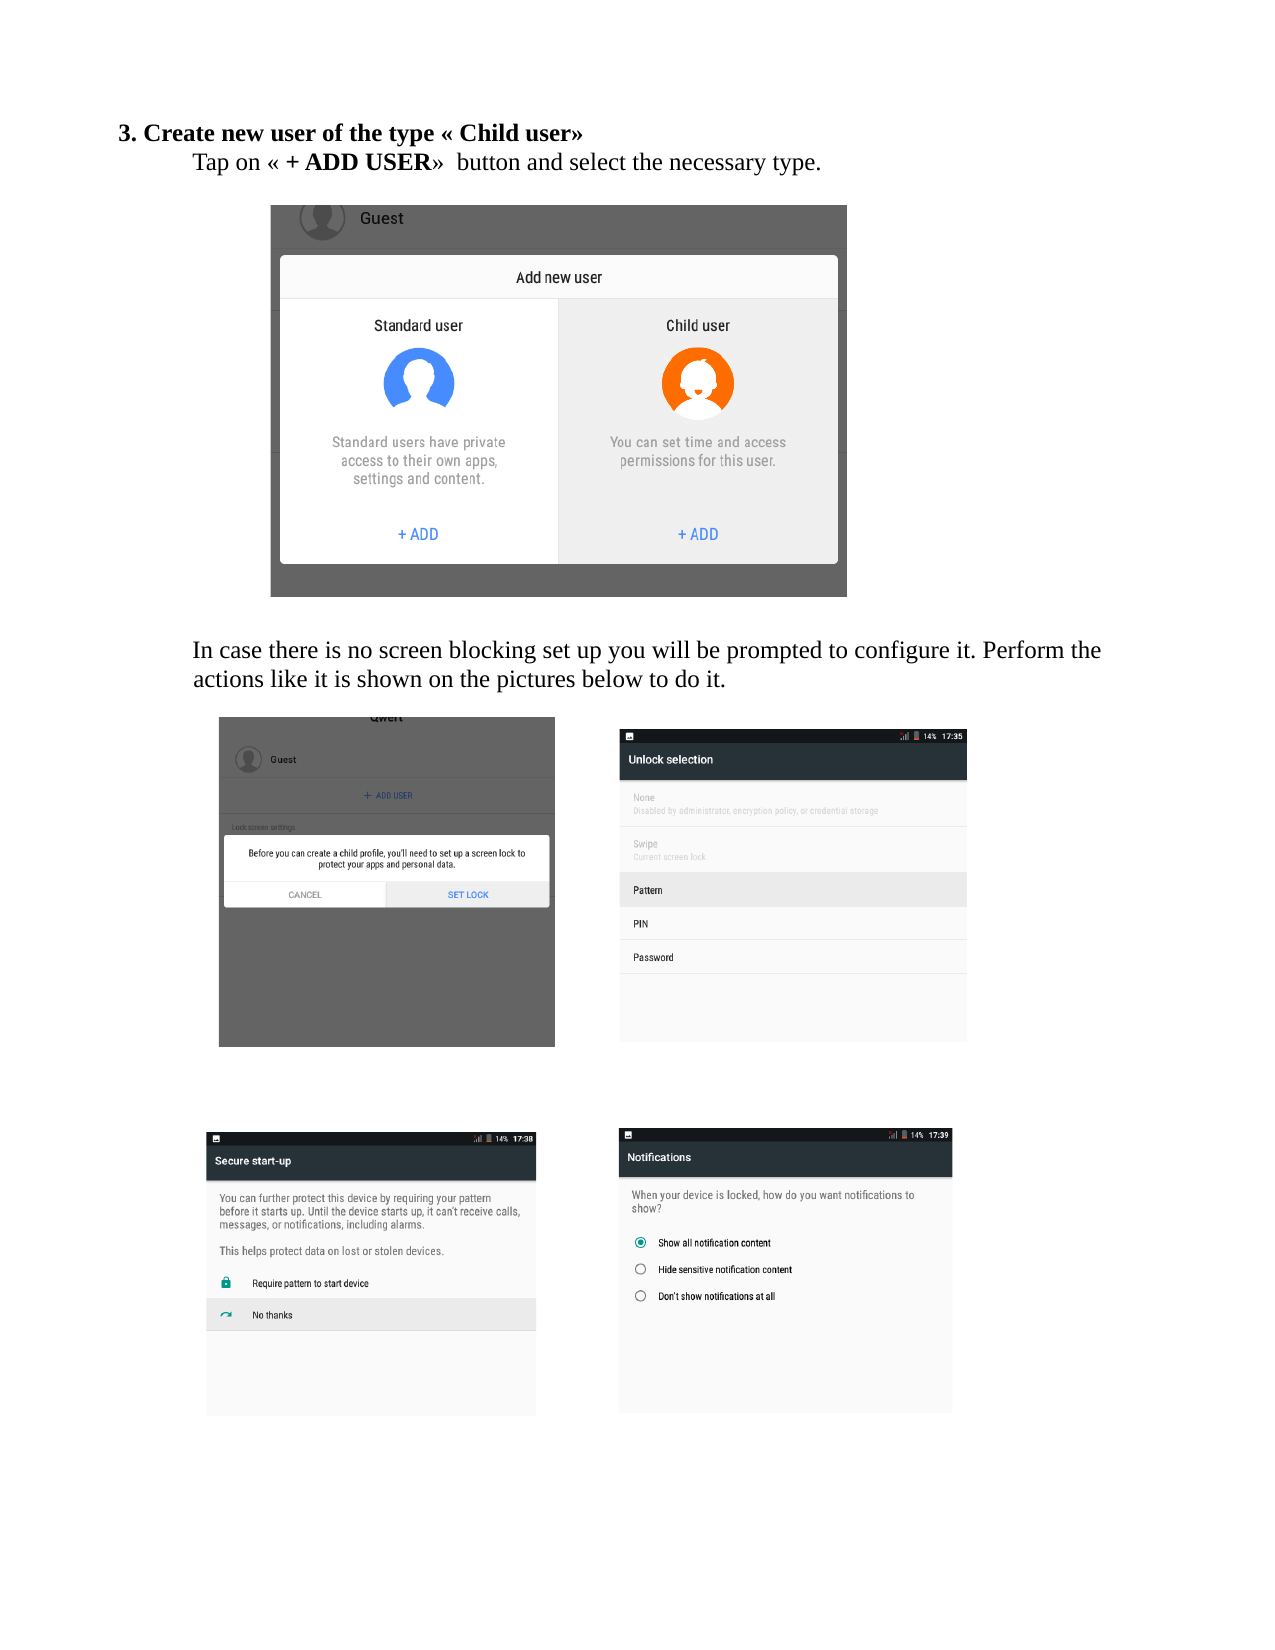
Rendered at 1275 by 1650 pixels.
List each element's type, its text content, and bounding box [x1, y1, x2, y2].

picture [218, 717, 555, 1047]
picture [270, 205, 847, 597]
picture [619, 729, 967, 1042]
text actions like it is shown on the pictures below to do it. [118, 664, 1157, 693]
text Tap on « + ADD USER» button and select the necessary type. [118, 147, 1157, 176]
picture [206, 1132, 537, 1416]
text 3. Create new user of the type « Child user» [118, 118, 1157, 147]
text In case there is no screen blocking set up you will be prompted to configure it. Perform the [118, 636, 1157, 664]
